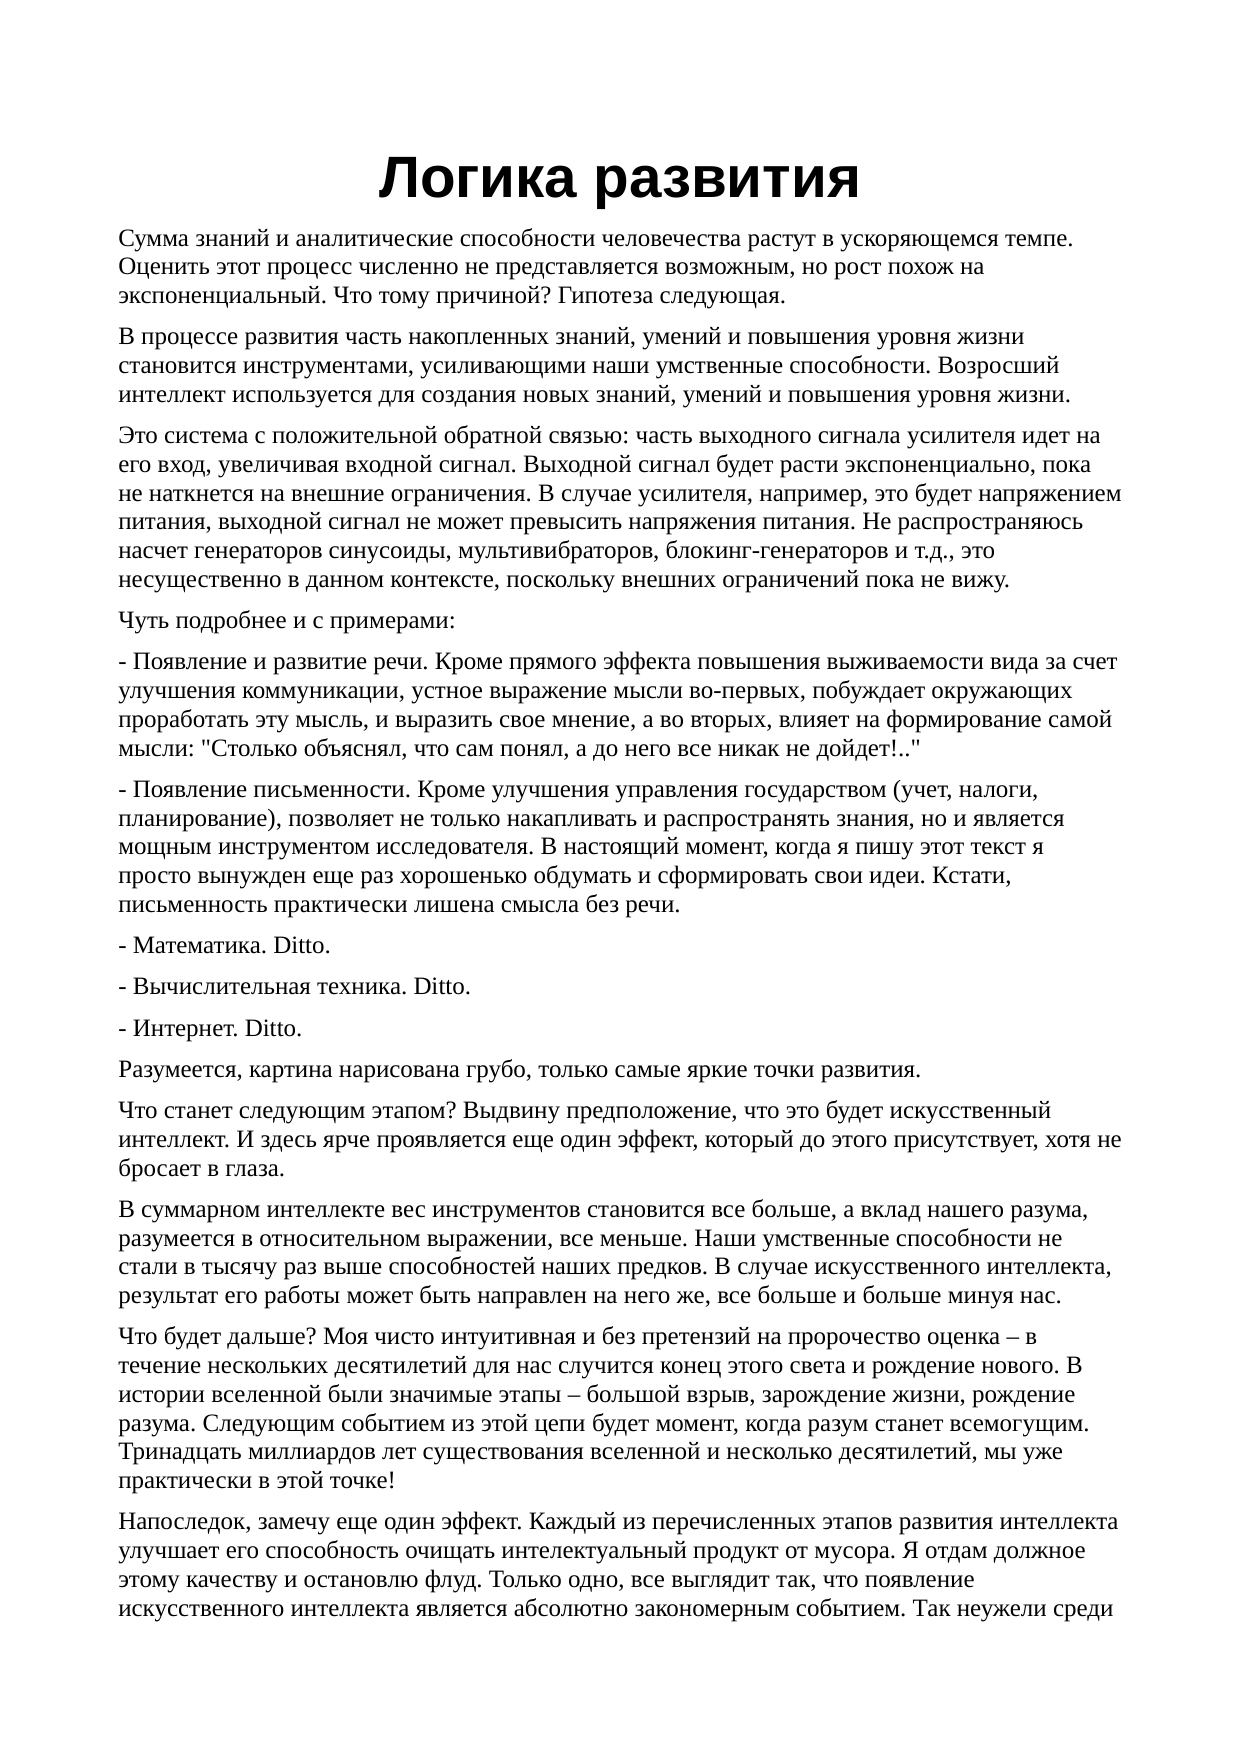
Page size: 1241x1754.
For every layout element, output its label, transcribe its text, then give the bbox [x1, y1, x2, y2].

text Это система с положительной обратной связью: часть выходного сигнала усилителя идет на его вход, увеличивая входной сигнал. Выходной сигнал будет расти экспоненциально, пока не наткнется на внешние ограничения. В случае усилителя, например, это будет напряжением питания, выходной сигнал не может превысить напряжения питания. Не распространяюсь насчет генераторов синусоиды, мультивибраторов, блокинг-генераторов и т.д., это несущественно в данном контексте, поскольку внешних ограничений пока не вижу. [118, 420, 1122, 593]
text Разумеется, картина нарисована грубо, только самые яркие точки развития. [118, 1054, 1122, 1083]
text Что станет следующим этапом? Выдвину предположение, что это будет искусственный интеллект. И здесь ярче проявляется еще один эффект, который до этого присутствует, хотя не бросает в глаза. [118, 1095, 1122, 1181]
text В процессе развития часть накопленных знаний, умений и повышения уровня жизни становится инструментами, усиливающими наши умственные способности. Возросший интеллект используется для создания новых знаний, умений и повышения уровня жизни. [118, 321, 1122, 408]
text - Вычислительная техника. Ditto. [118, 971, 1122, 1000]
text Сумма знаний и аналитические способности человечества растут в ускоряющемся темпе. Оценить этот процесс численно не представляется возможным, но рост похож на экспоненциальный. Что тому причиной? Гипотеза следующая. [118, 223, 1122, 309]
title Логика развития [118, 143, 1122, 210]
text - Интернет. Ditto. [118, 1013, 1122, 1041]
text Чуть подробнее и с примерами: [118, 605, 1122, 634]
text - Появление письменности. Кроме улучшения управления государством (учет, налоги, планирование), позволяет не только накапливать и распространять знания, но и является мощным инструментом исследователя. В настоящий момент, когда я пишу этот текст я просто вынужден еще раз хорошенько обдумать и сформировать свои идеи. Кстати, письменность практически лишена смысла без речи. [118, 774, 1122, 918]
text В суммарном интеллекте вес инструментов становится все больше, а вклад нашего разума, разумеется в относительном выражении, все меньше. Наши умственные способности не стали в тысячу раз выше способностей наших предков. В случае искусственного интеллекта, результат его работы может быть направлен на него же, все больше и больше минуя нас. [118, 1194, 1122, 1309]
text - Появление и развитие речи. Кроме прямого эффекта повышения выживаемости вида за счет улучшения коммуникации, устное выражение мысли во-первых, побуждает окружающих проработать эту мысль, и выразить свое мнение, а во вторых, влияет на формирование самой мысли: "Столько объяснял, что сам понял, а до него все никак не дойдет!.." [118, 646, 1122, 761]
text Что будет дальше? Моя чисто интуитивная и без претензий на пророчество оценка – в течение нескольких десятилетий для нас случится конец этого света и рождение нового. В истории вселенной были значимые этапы – большой взрыв, зарождение жизни, рождение разума. Следующим событием из этой цепи будет момент, когда разум станет всемогущим. Тринадцать миллиардов лет существования вселенной и несколько десятилетий, мы уже практически в этой точке! [118, 1321, 1122, 1494]
text Напоследок, замечу еще один эффект. Каждый из перечисленных этапов развития интеллекта улучшает его способность очищать интелектуальный продукт от мусора. Я отдам должное этому качеству и остановлю флуд. Только одно, все выглядит так, что появление искусственного интеллекта является абсолютно закономерным событием. Так неужели среди [118, 1506, 1122, 1621]
text - Математика. Ditto. [118, 930, 1122, 959]
